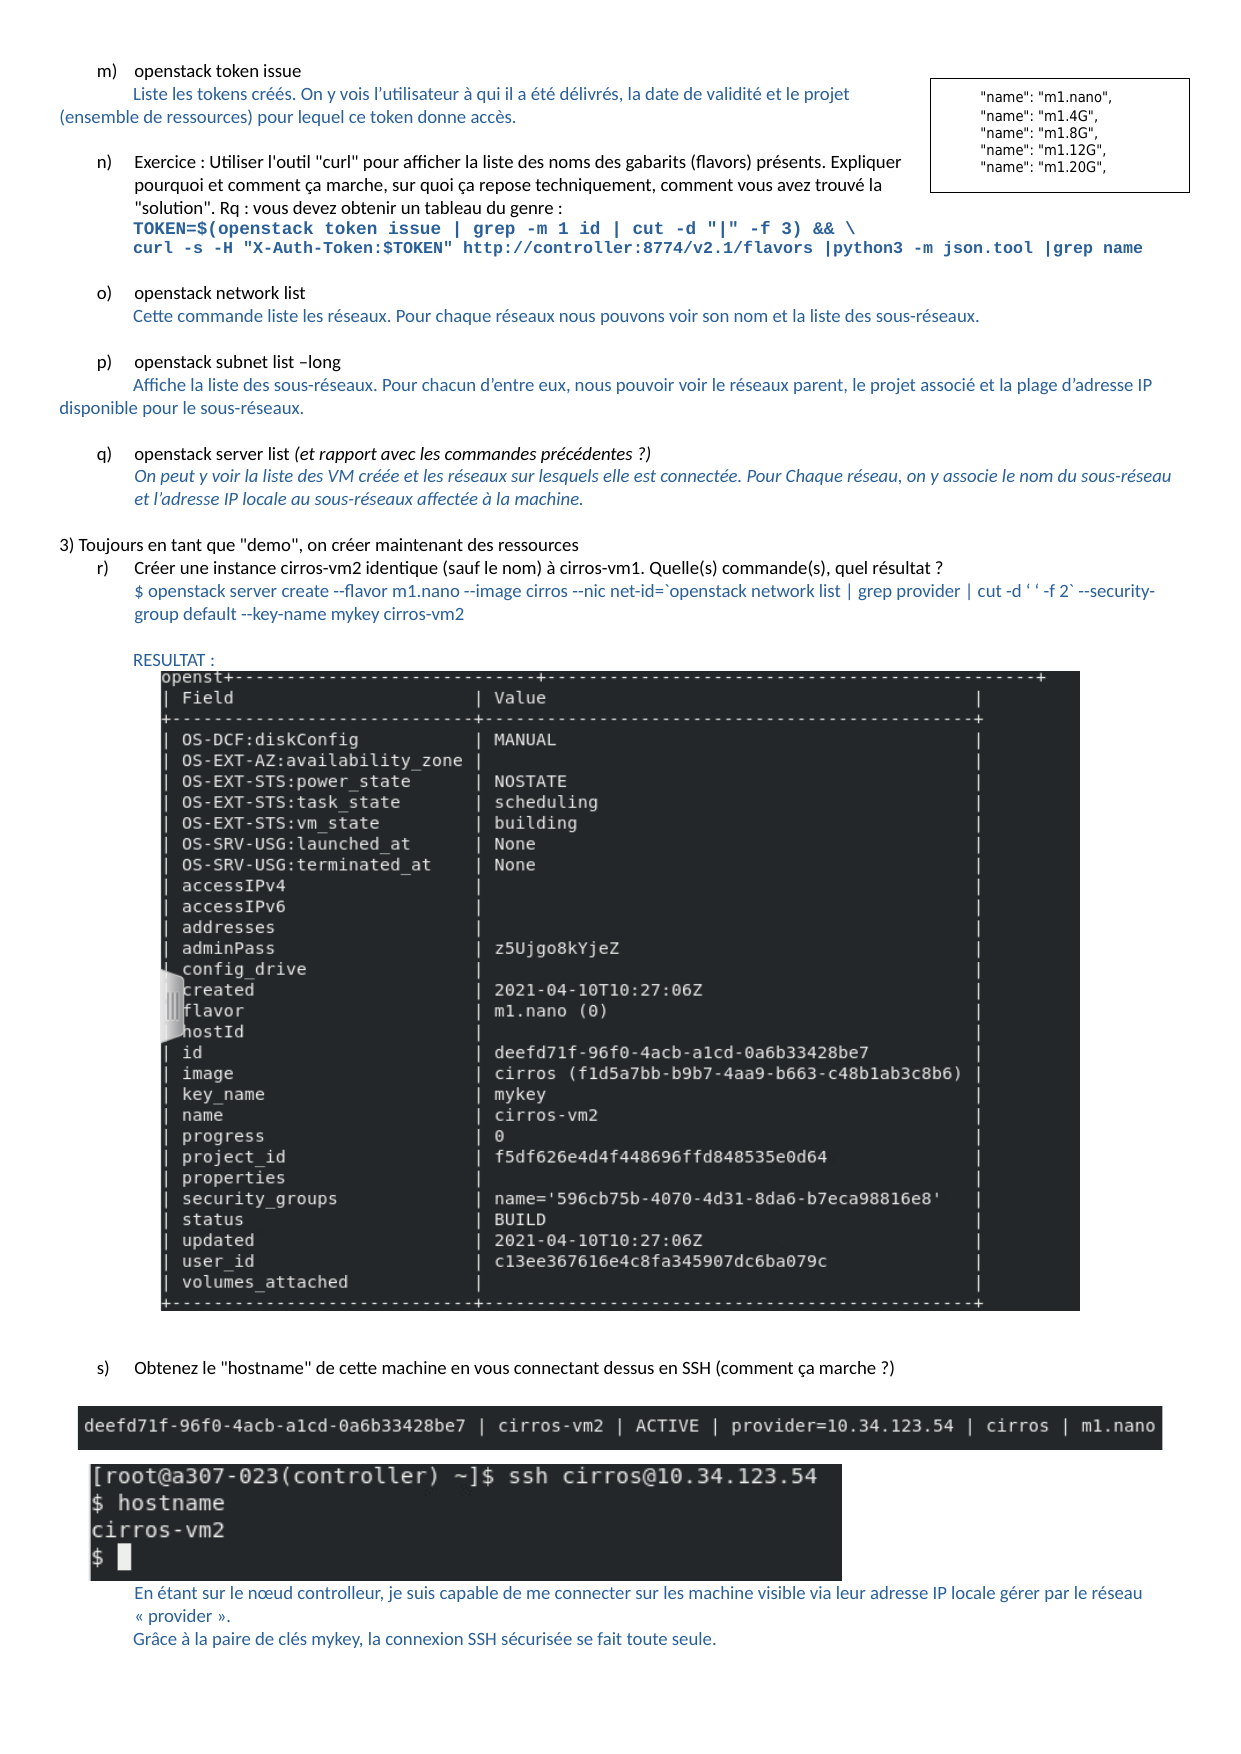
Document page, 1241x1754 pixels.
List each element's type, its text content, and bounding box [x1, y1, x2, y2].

text Grâce à la paire de clés mykey, la connexion SSH sécurisée se fait toute seule. [59, 1627, 1181, 1649]
list openstack server list (et rapport avec les commandes précédentes ?) [97, 442, 1181, 465]
picture [77, 1406, 1163, 1450]
text TOKEN=$(openstack token issue | grep -m 1 id | cut -d "|" -f 3) && \ [59, 219, 1181, 239]
picture [160, 671, 1080, 1311]
text curl -s -H "X-Auth-Token:$TOKEN" http://controller:8774/v2.1/flavors |python3 -m json.tool |grep name [59, 239, 1181, 258]
list Exercice : Utiliser l'outil "curl" pour afficher la liste des noms des gabarits (flavors) présents. Expliquer pourquoi et comment ça marche, sur quoi ça repose techniquement, comment vous avez trouvé la "solution". Rq : vous devez obtenir un tableau du genre : [97, 151, 1181, 219]
picture [88, 1464, 842, 1581]
text Cette commande liste les réseaux. Pour chaque réseaux nous pouvons voir son nom et la liste des sous-réseaux. [59, 304, 1181, 327]
list En étant sur le nœud controlleur, je suis capable de me connecter sur les machine visible via leur adresse IP locale gérer par le réseau « provider ». [97, 1495, 1181, 1627]
list openstack subnet list –long [97, 350, 1181, 373]
text Affiche la liste des sous-réseaux. Pour chacun d’entre eux, nous pouvoir voir le réseaux parent, le projet associé et la plage d’adresse IP disponible pour le sous-réseaux. [59, 373, 1181, 419]
list Créer une instance cirros-vm2 identique (sauf le nom) à cirros-vm1. Quelle(s) commande(s), quel résultat ? [97, 556, 1181, 579]
list Obtenez le "hostname" de cette machine en vous connectant dessus en SSH (comment ça marche ?) [97, 1356, 1181, 1379]
text Liste les tokens créés. On y vois l’utilisateur à qui il a été délivrés, la date de validité et le projet (ensemble de ressources) pour lequel ce token donne accès. [931, 82, 1181, 128]
text RESULTAT : [59, 648, 1181, 671]
list $ openstack server create --flavor m1.nano --image cirros --nic net-id=`openstack network list | grep provider | cut -d ‘ ‘ -f 2` --security-group default --key-name mykey cirros-vm2 [97, 579, 1181, 625]
list openstack token issue [97, 59, 1181, 82]
text 3) Toujours en tant que "demo", on créer maintenant des ressources [59, 533, 1181, 556]
text Liste les tokens créés. On y vois l’utilisateur à qui il a été délivrés, la date de validité et le projet (ensemble de ressources) pour lequel ce token donne accès. [59, 82, 930, 128]
list On peut y voir la liste des VM créée et les réseaux sur lesquels elle est connectée. Pour Chaque réseau, on y associe le nom du sous-réseau et l’adresse IP locale au sous-réseaux affectée à la machine. [97, 465, 1181, 511]
list openstack network list [97, 281, 1181, 304]
